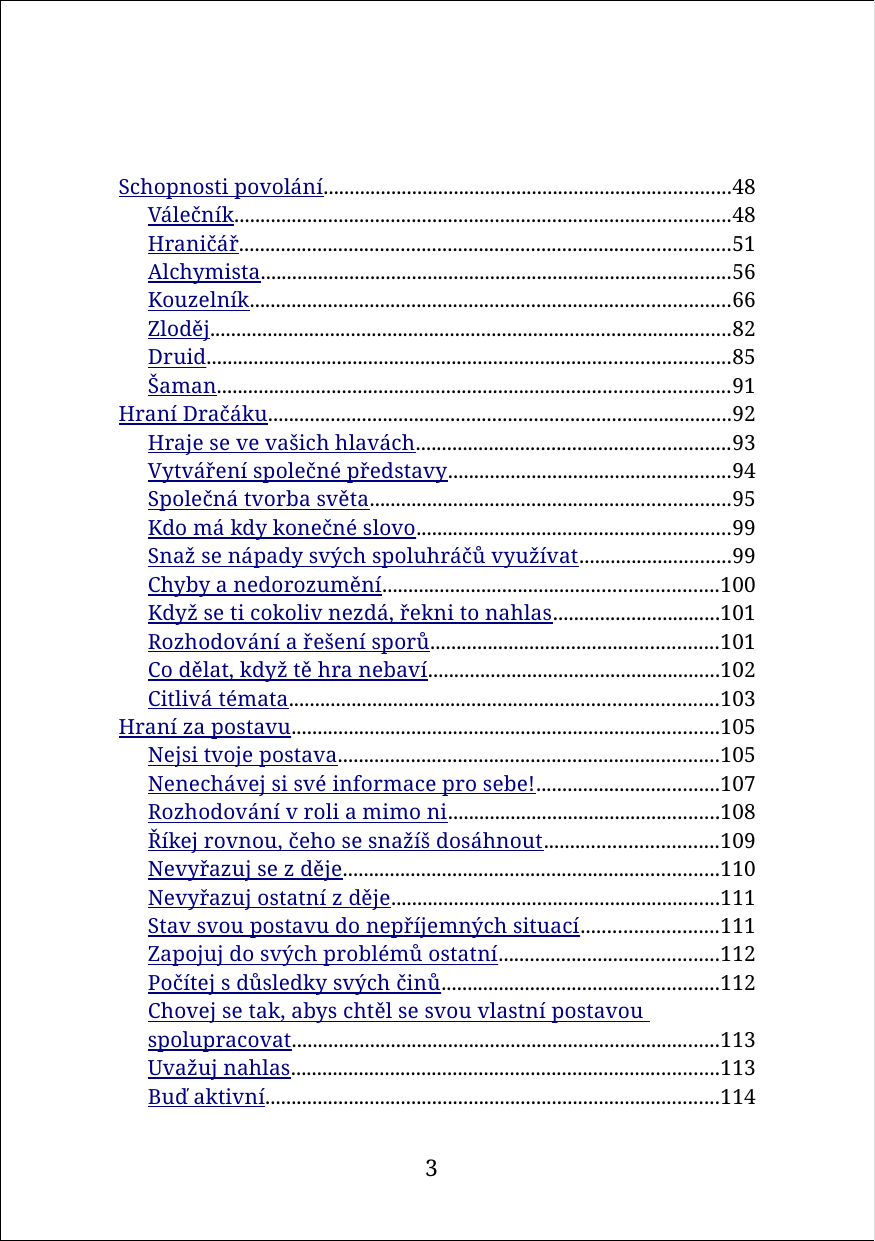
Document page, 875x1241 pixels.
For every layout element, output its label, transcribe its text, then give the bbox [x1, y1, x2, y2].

text Zloděj 82 [148, 314, 756, 342]
text Nevyřazuj se z děje 110 [148, 854, 756, 883]
text Chovej se tak, abys chtěl se svou vlastní postavou spolupracovat 113 [148, 996, 756, 1053]
text Snaž se nápady svých spoluhráčů využívat 99 [148, 541, 756, 570]
text Hraní za postavu 105 [118, 712, 756, 741]
text Co dělat, když tě hra nebaví 102 [148, 655, 756, 684]
text Nenechávej si své informace pro sebe! 107 [148, 769, 756, 797]
text Alchymista 56 [148, 257, 756, 286]
text Nejsi tvoje postava 105 [148, 741, 756, 769]
text Schopnosti povolání 48 [118, 172, 756, 200]
text Říkej rovnou, čeho se snažíš dosáhnout 109 [148, 826, 756, 854]
text Rozhodování a řešení sporů 101 [148, 627, 756, 655]
text Hraní Dračáku 92 [118, 399, 756, 428]
text Nevyřazuj ostatní z děje 111 [148, 883, 756, 911]
text Když se ti cokoliv nezdá, řekni to nahlas 101 [148, 598, 756, 627]
text Buď aktivní 114 [148, 1082, 756, 1110]
text Kdo má kdy konečné slovo 99 [148, 513, 756, 541]
text Citlivá témata 103 [148, 684, 756, 712]
text Válečník 48 [148, 200, 756, 229]
text Uvažuj nahlas 113 [148, 1053, 756, 1082]
text Druid 85 [148, 342, 756, 371]
text Vytváření společné představy 94 [148, 456, 756, 484]
text Hraje se ve vašich hlavách 93 [148, 428, 756, 456]
text Počítej s důsledky svých činů 112 [148, 968, 756, 996]
text Stav svou postavu do nepříjemných situací 111 [148, 911, 756, 939]
text Chyby a nedorozumění 100 [148, 570, 756, 598]
text Společná tvorba světa 95 [148, 484, 756, 513]
text Rozhodování v roli a mimo ni 108 [148, 797, 756, 826]
text Zapojuj do svých problémů ostatní 112 [148, 939, 756, 968]
text Šaman 91 [148, 371, 756, 399]
text Kouzelník 66 [148, 286, 756, 314]
text Hraničář 51 [148, 229, 756, 257]
